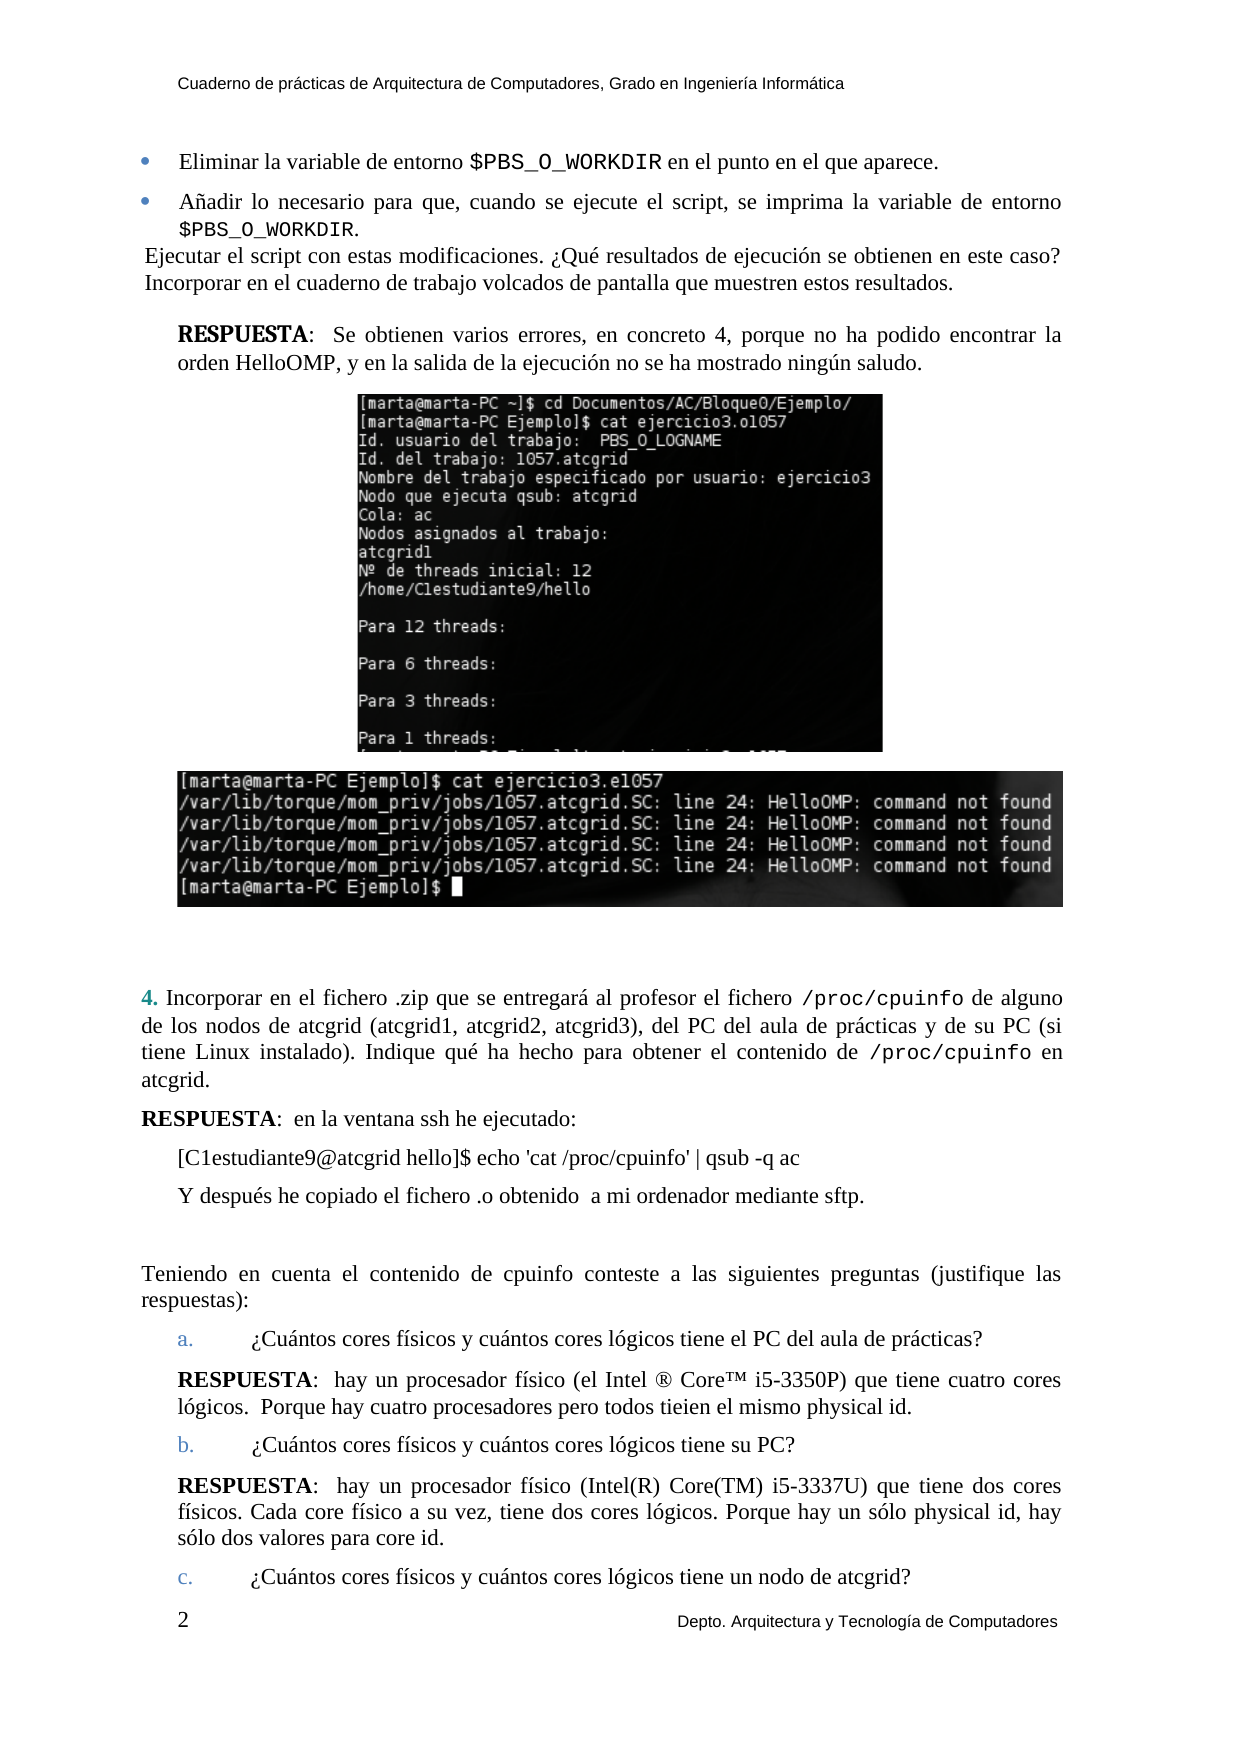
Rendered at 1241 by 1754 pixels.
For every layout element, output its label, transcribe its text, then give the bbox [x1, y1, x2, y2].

list RESPUESTA: hay un procesador físico (el Intel ® Core™ i5-3350P) que tiene cuatro cores lógicos. Porque hay cuatro procesadores pero todos tieien el mismo physical id. [177, 1366, 1063, 1419]
text Ejecutar el script con estas modificaciones. ¿Qué resultados de ejecución se obtienen en este caso? Incorporar en el cuaderno de trabajo volcados de pantalla que muestren estos resultados. [144, 242, 1063, 295]
list RESPUESTA: Se obtienen varios errores, en concreto 4, porque no ha podido encontrar la orden HelloOMP, y en la salida de la ejecución no se ha mostrado ningún saludo. [177, 320, 1063, 375]
text [C1estudiante9@atcgrid hello]$ echo 'cat /proc/cpuinfo' | qsub -q ac [177, 1144, 1063, 1170]
list Teniendo en cuenta el contenido de cpuinfo conteste a las siguientes preguntas (justifique las respuestas): [103, 1260, 1063, 1313]
text a. ¿Cuántos cores físicos y cuántos cores lógicos tiene el PC del aula de prácticas? [177, 1325, 1063, 1352]
list Eliminar la variable de entorno $PBS_O_WORKDIR en el punto en el que aparece. [141, 148, 1063, 176]
text b. ¿Cuántos cores físicos y cuántos cores lógicos tiene su PC? [177, 1432, 1063, 1458]
picture [357, 394, 883, 752]
picture [177, 771, 1063, 907]
list RESPUESTA: en la ventana ssh he ejecutado: [103, 1105, 1063, 1131]
text c. ¿Cuántos cores físicos y cuántos cores lógicos tiene un nodo de atcgrid? [177, 1563, 1063, 1589]
list 4. Incorporar en el fichero .zip que se entregará al profesor el fichero /proc/cpuinfo de alguno de los nodos de atcgrid (atcgrid1, atcgrid2, atcgrid3), del PC del aula de prácticas y de su PC (si tiene Linux instalado). Indique qué ha hecho para obtener el contenido de /proc/cpuinfo en atcgrid. [103, 984, 1063, 1092]
text Y después he copiado el fichero .o obtenido a mi ordenador mediante sftp. [177, 1182, 1063, 1209]
list RESPUESTA: hay un procesador físico (Intel(R) Core(TM) i5-3337U) que tiene dos cores físicos. Cada core físico a su vez, tiene dos cores lógicos. Porque hay un sólo physical id, hay sólo dos valores para core id. [177, 1472, 1063, 1551]
list Añadir lo necesario para que, cuando se ejecute el script, se imprima la variable de entorno $PBS_O_WORKDIR. [141, 188, 1063, 242]
